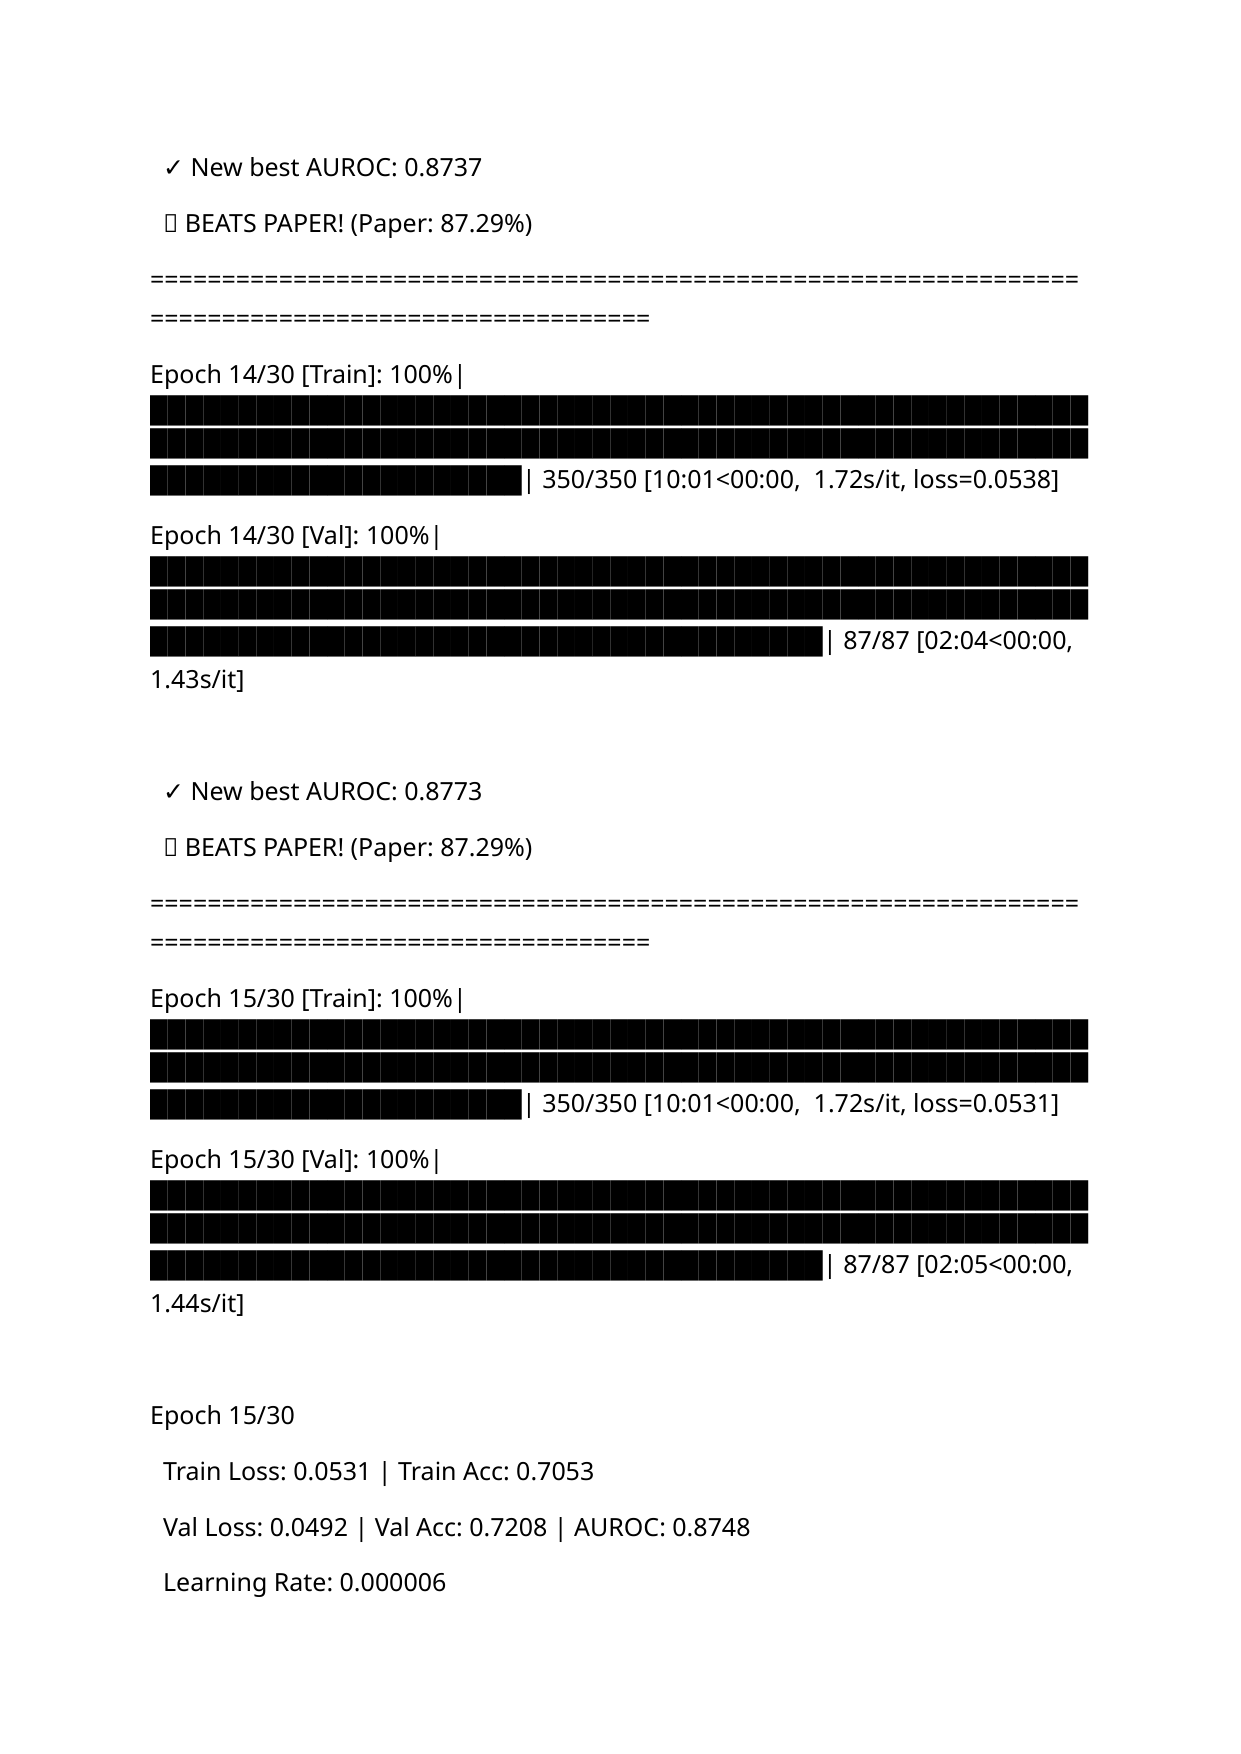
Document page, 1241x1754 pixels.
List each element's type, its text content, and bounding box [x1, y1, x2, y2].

text Epoch 14/30 [Train]: 100%|███████████████████████████████████████████████████████████████████████████████████████████████████████████████████████████████| 350/350 [10:01<00:00, 1.72s/it, loss=0.0538] [150, 357, 1090, 496]
text ==================================================================================================== [150, 885, 1090, 959]
text Epoch 15/30 [150, 1397, 1090, 1432]
text Learning Rate: 0.000006 [150, 1565, 1090, 1599]
text 🎯 BEATS PAPER! (Paper: 87.29%) [150, 206, 1090, 240]
text ==================================================================================================== [150, 262, 1090, 335]
text ✓ New best AUROC: 0.8773 [150, 774, 1090, 808]
text Epoch 15/30 [Val]: 100%|████████████████████████████████████████████████████████████████████████████████████████████████████████████████████████████████████████████████| 87/87 [02:05<00:00, 1.44s/it] [150, 1141, 1090, 1320]
text 🎯 BEATS PAPER! (Paper: 87.29%) [150, 829, 1090, 864]
text Epoch 14/30 [Val]: 100%|████████████████████████████████████████████████████████████████████████████████████████████████████████████████████████████████████████████████| 87/87 [02:04<00:00, 1.43s/it] [150, 518, 1090, 696]
text Epoch 15/30 [Train]: 100%|███████████████████████████████████████████████████████████████████████████████████████████████████████████████████████████████| 350/350 [10:01<00:00, 1.72s/it, loss=0.0531] [150, 980, 1090, 1120]
text Train Loss: 0.0531 | Train Acc: 0.7053 [150, 1453, 1090, 1487]
text ✓ New best AUROC: 0.8737 [150, 150, 1090, 184]
text Val Loss: 0.0492 | Val Acc: 0.7208 | AUROC: 0.8748 [150, 1509, 1090, 1543]
